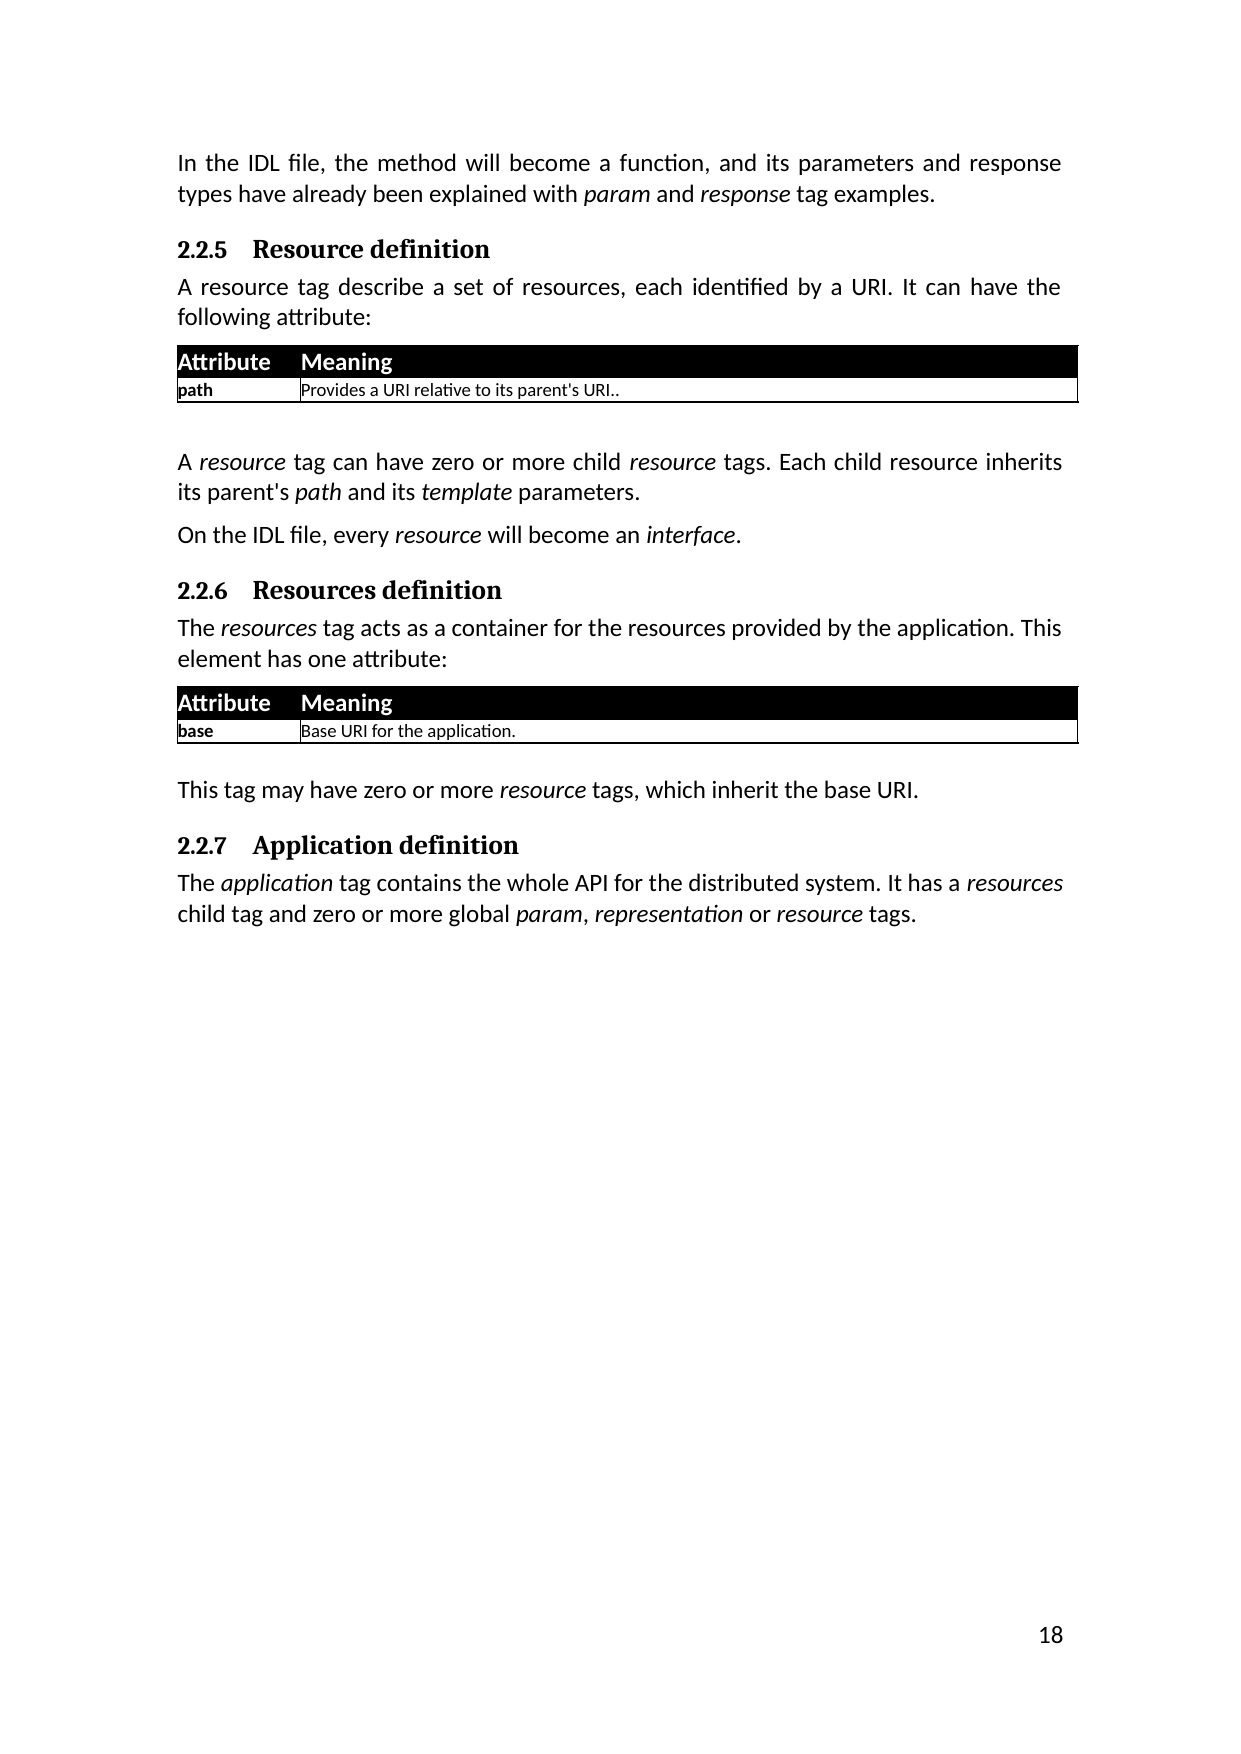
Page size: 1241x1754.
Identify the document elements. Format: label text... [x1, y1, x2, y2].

subtitle Resource definition [177, 234, 1063, 265]
table_header Attribute [178, 346, 300, 377]
text This tag may have zero or more resource tags, which inherit the base URI. [177, 774, 1063, 805]
table_cell Provides a URI relative to its parent's URI.. [301, 378, 1077, 401]
subtitle Resources definition [177, 575, 1063, 606]
table_cell Base URI for the application. [301, 720, 1077, 742]
table_cell base [178, 720, 300, 742]
table_header Attribute [178, 687, 300, 718]
text On the IDL file, every resource will become an interface. [177, 519, 1063, 550]
table_header Meaning [301, 687, 1077, 718]
subtitle Application definition [177, 830, 1063, 861]
text The resources tag acts as a container for the resources provided by the application. This element has one attribute: [177, 612, 1063, 673]
table_cell path [178, 378, 300, 401]
table_header Meaning [301, 346, 1077, 377]
text The application tag contains the whole API for the distributed system. It has a resources child tag and zero or more global param, representation or resource tags. [177, 867, 1063, 928]
text In the IDL file, the method will become a function, and its parameters and response types have already been explained with param and response tag examples. [177, 148, 1063, 209]
text A resource tag can have zero or more child resource tags. Each child resource inherits its parent's path and its template parameters. [177, 446, 1063, 507]
text A resource tag describe a set of resources, each identified by a URI. It can have the following attribute: [177, 271, 1063, 332]
